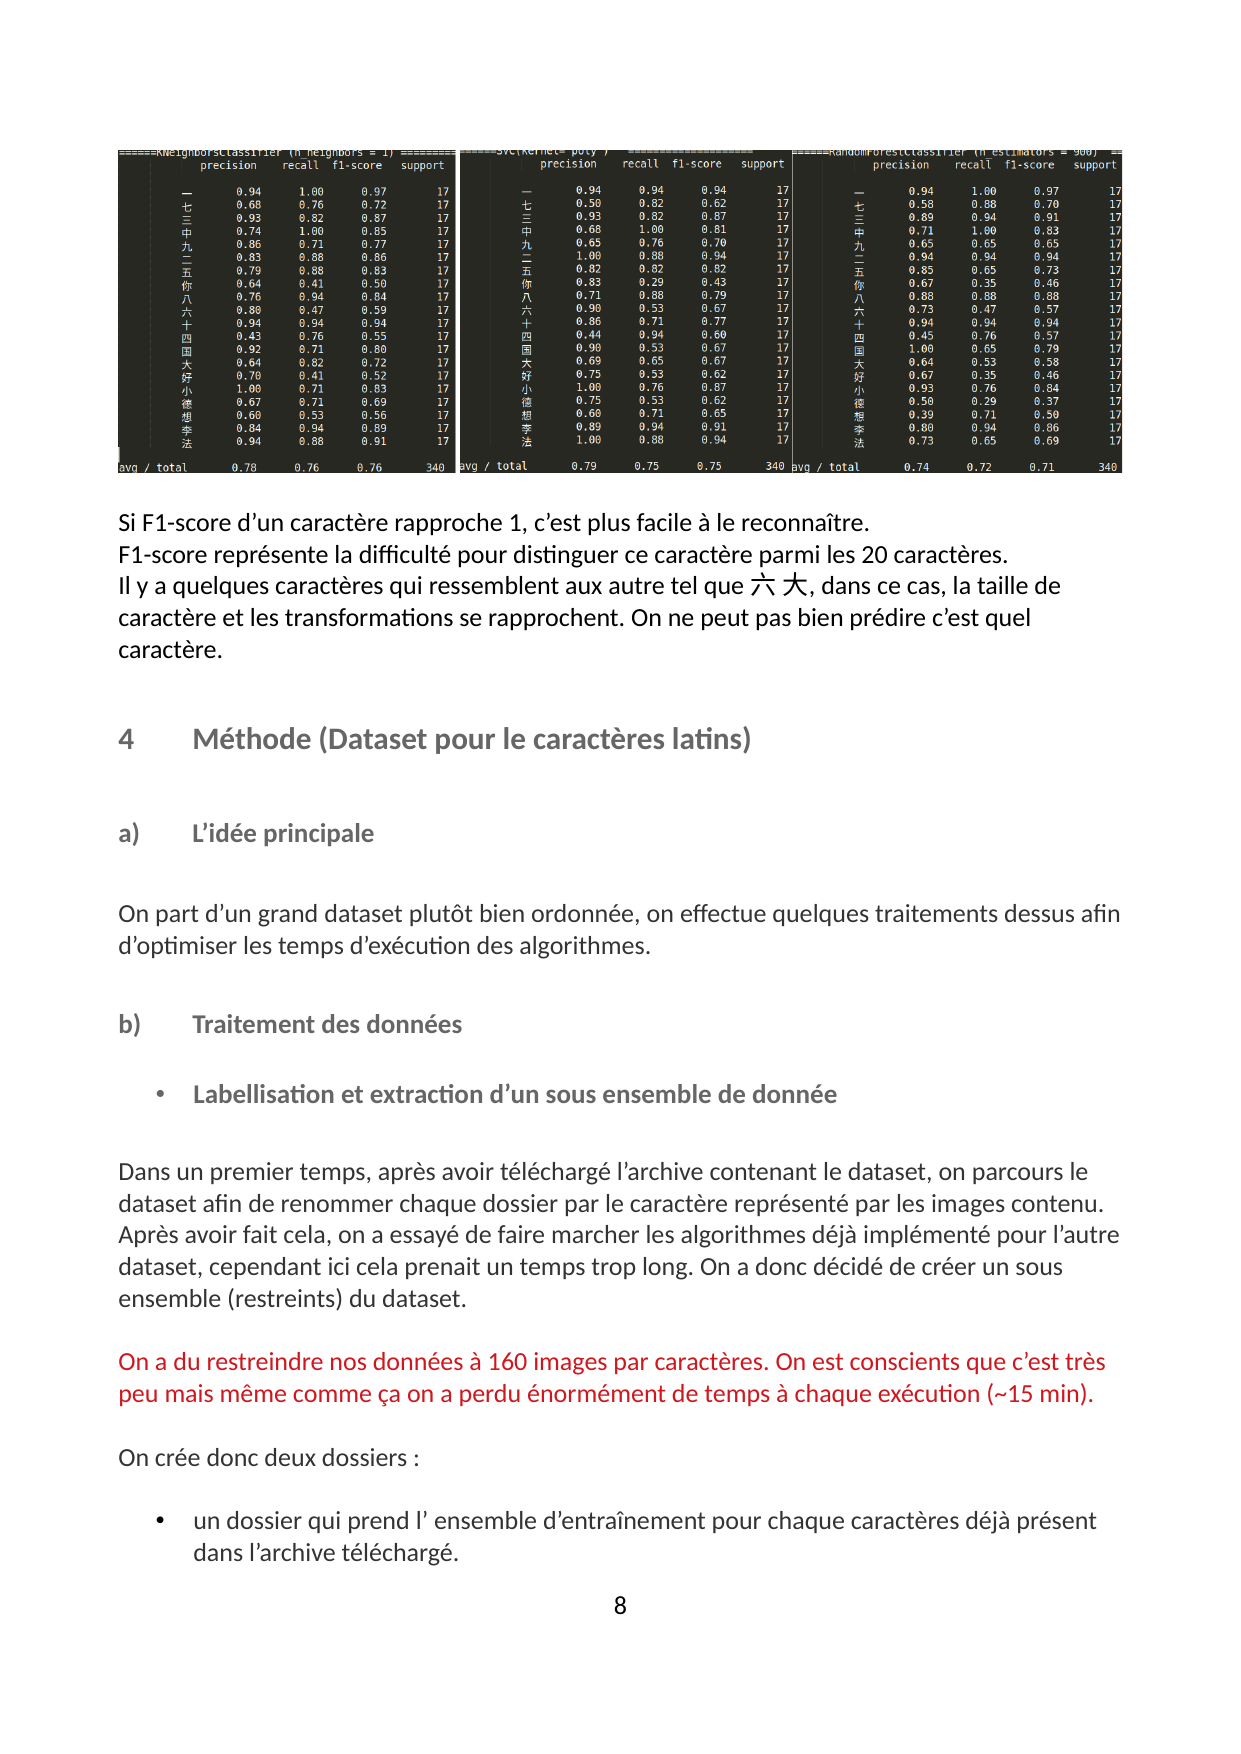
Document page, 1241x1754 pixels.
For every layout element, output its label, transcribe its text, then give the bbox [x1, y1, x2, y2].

subtitle L’idée principale [118, 816, 1122, 849]
text On part d’un grand dataset plutôt bien ordonnée, on effectue quelques traitements dessus afin d’optimiser les temps d’exécution des algorithmes. [118, 897, 1122, 961]
subtitle Traitement des données [118, 1007, 1122, 1040]
subtitle Labellisation et extraction d’un sous ensemble de donnée [156, 1078, 1122, 1111]
text Dans un premier temps, après avoir téléchargé l’archive contenant le dataset, on parcours le dataset afin de renommer chaque dossier par le caractère représenté par les images contenu. [118, 1155, 1122, 1218]
text F1-score représente la difficulté pour distinguer ce caractère parmi les 20 caractères. [118, 538, 1122, 569]
text Après avoir fait cela, on a essayé de faire marcher les algorithmes déjà implémenté pour l’autre dataset, cependant ici cela prenait un temps trop long. On a donc décidé de créer un sous ensemble (restreints) du dataset. [118, 1218, 1122, 1314]
list un dossier qui prend l’ ensemble d’entraînement pour chaque caractères déjà présent dans l’archive téléchargé. [156, 1504, 1122, 1568]
subtitle Méthode (Dataset pour le caractères latins) [118, 719, 1122, 757]
text On a du restreindre nos données à 160 images par caractères. On est conscients que c’est très peu mais même comme ça on a perdu énormément de temps à chaque exécution (~15 min). [118, 1346, 1122, 1409]
text Si F1-score d’un caractère rapproche 1, c’est plus facile à le reconnaître. [118, 506, 1122, 538]
text Il y a quelques caractères qui ressemblent aux autre tel que 六 大, dans ce cas, la taille de caractère et les transformations se rapprochent. On ne peut pas bien prédire c’est quel caractère. [118, 569, 1122, 665]
picture [118, 150, 1123, 473]
text On crée donc deux dossiers : [118, 1441, 1122, 1473]
